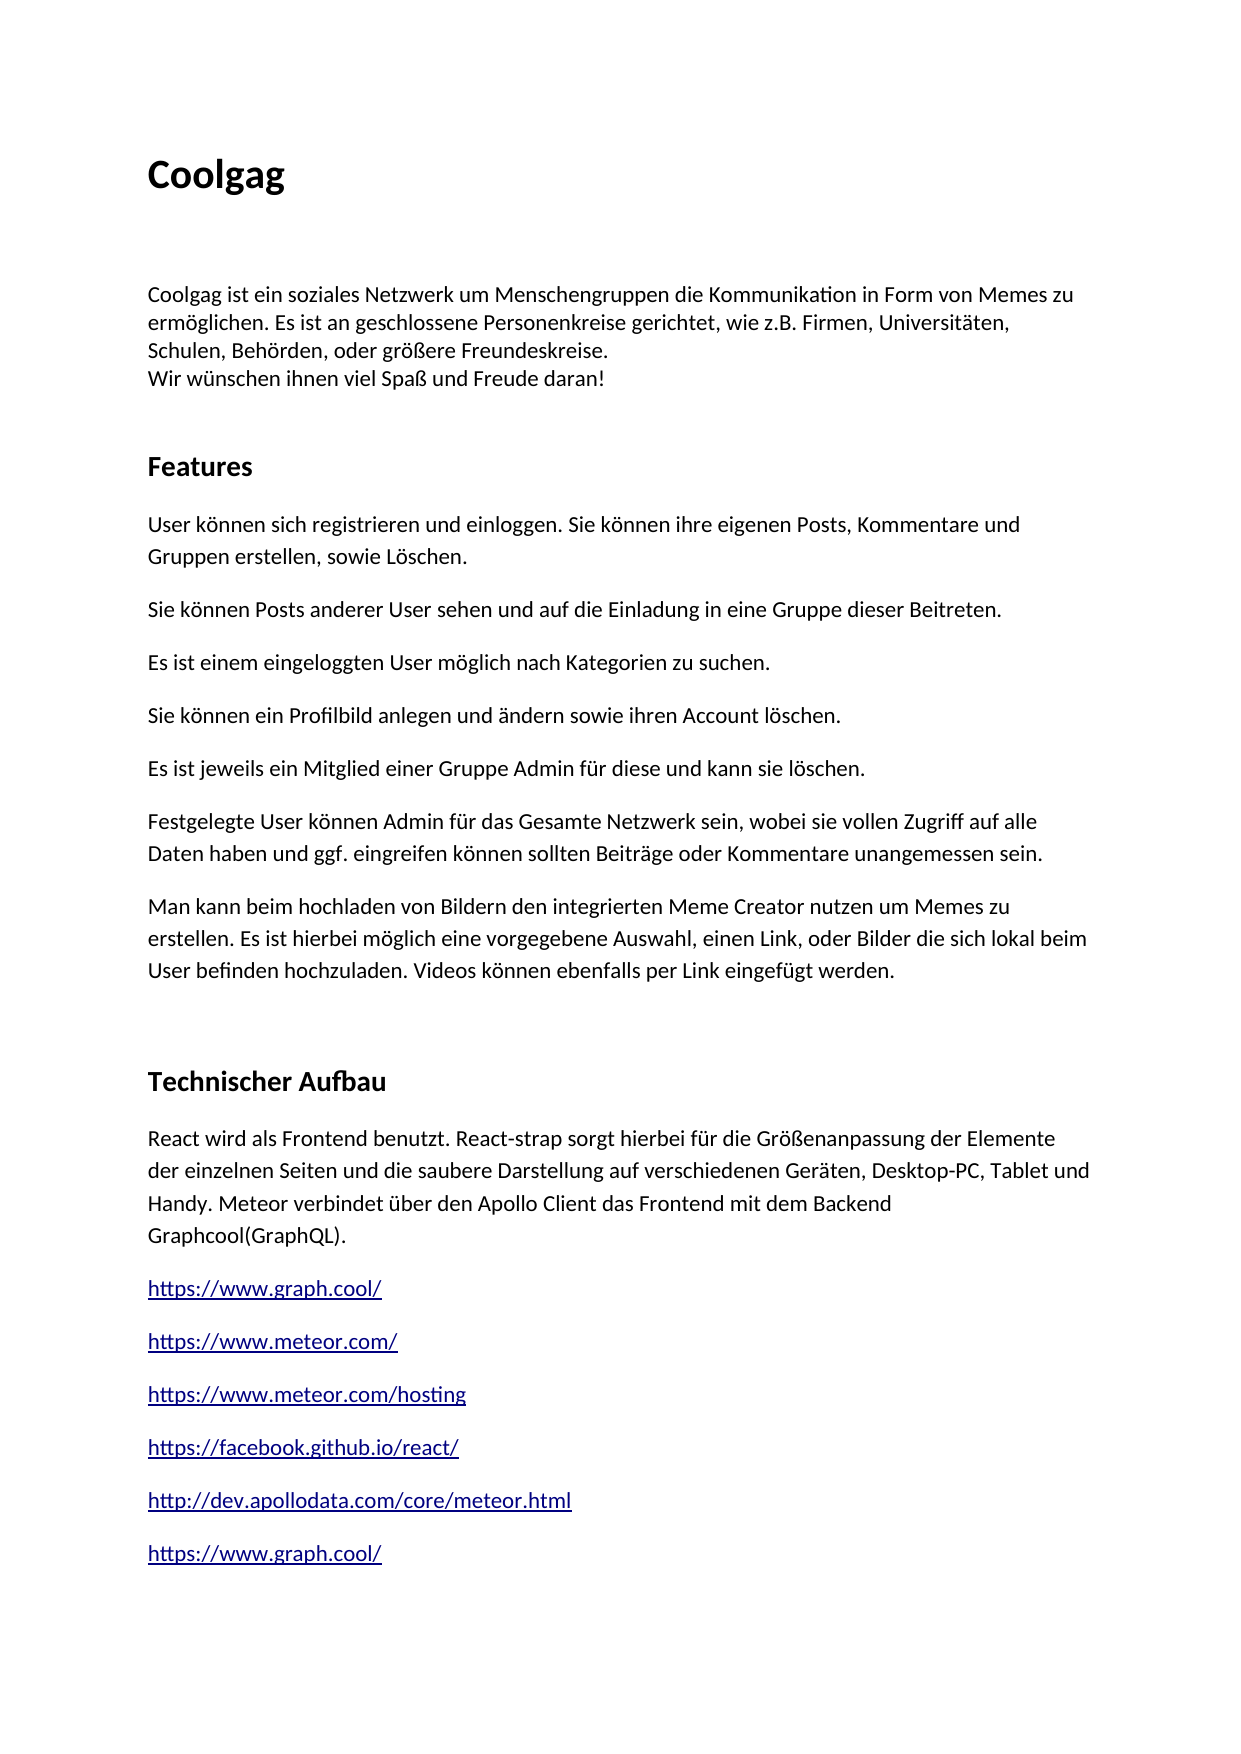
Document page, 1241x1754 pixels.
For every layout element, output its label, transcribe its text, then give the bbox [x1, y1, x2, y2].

text Coolgag ist ein soziales Netzwerk um Menschengruppen die Kommunikation in Form von Memes zu ermöglichen. Es ist an geschlossene Personenkreise gerichtet, wie z.B. Firmen, Universitäten, Schulen, Behörden, oder größere Freundeskreise. [148, 280, 1093, 364]
text https://www.meteor.com/ [148, 1327, 1093, 1355]
text https://facebook.github.io/react/ [148, 1433, 1093, 1461]
text Man kann beim hochladen von Bildern den integrierten Meme Creator nutzen um Memes zu erstellen. Es ist hierbei möglich eine vorgegebene Auswahl, einen Link, oder Bilder die sich lokal beim User befinden hochzuladen. Videos können ebenfalls per Link eingefügt werden. [148, 892, 1093, 985]
text https://www.graph.cool/ [148, 1539, 1093, 1567]
text Festgelegte User können Admin für das Gesamte Netzwerk sein, wobei sie vollen Zugriff auf alle Daten haben und ggf. eingreifen können sollten Beiträge oder Kommentare unangemessen sein. [148, 807, 1093, 867]
text React wird als Frontend benutzt. React-strap sorgt hierbei für die Größenanpassung der Elemente der einzelnen Seiten und die saubere Darstellung auf verschiedenen Geräten, Desktop-PC, Tablet und Handy. Meteor verbindet über den Apollo Client das Frontend mit dem Backend Graphcool(GraphQL). [148, 1124, 1093, 1249]
text Coolgag [148, 148, 1093, 198]
text Sie können Posts anderer User sehen und auf die Einladung in eine Gruppe dieser Beitreten. [148, 595, 1093, 623]
text Technischer Aufbau [148, 1063, 1093, 1098]
text https://www.meteor.com/hosting [148, 1380, 1093, 1408]
text Features [148, 448, 1093, 484]
text Wir wünschen ihnen viel Spaß und Freude daran! [148, 364, 1093, 392]
text Sie können ein Profilbild anlegen und ändern sowie ihren Account löschen. [148, 701, 1093, 729]
text http://dev.apollodata.com/core/meteor.html [148, 1486, 1093, 1514]
text User können sich registrieren und einloggen. Sie können ihre eigenen Posts, Kommentare und Gruppen erstellen, sowie Löschen. [148, 510, 1093, 570]
text Es ist einem eingeloggten User möglich nach Kategorien zu suchen. [148, 648, 1093, 676]
text https://www.graph.cool/ [148, 1274, 1093, 1302]
text Es ist jeweils ein Mitglied einer Gruppe Admin für diese und kann sie löschen. [148, 754, 1093, 782]
